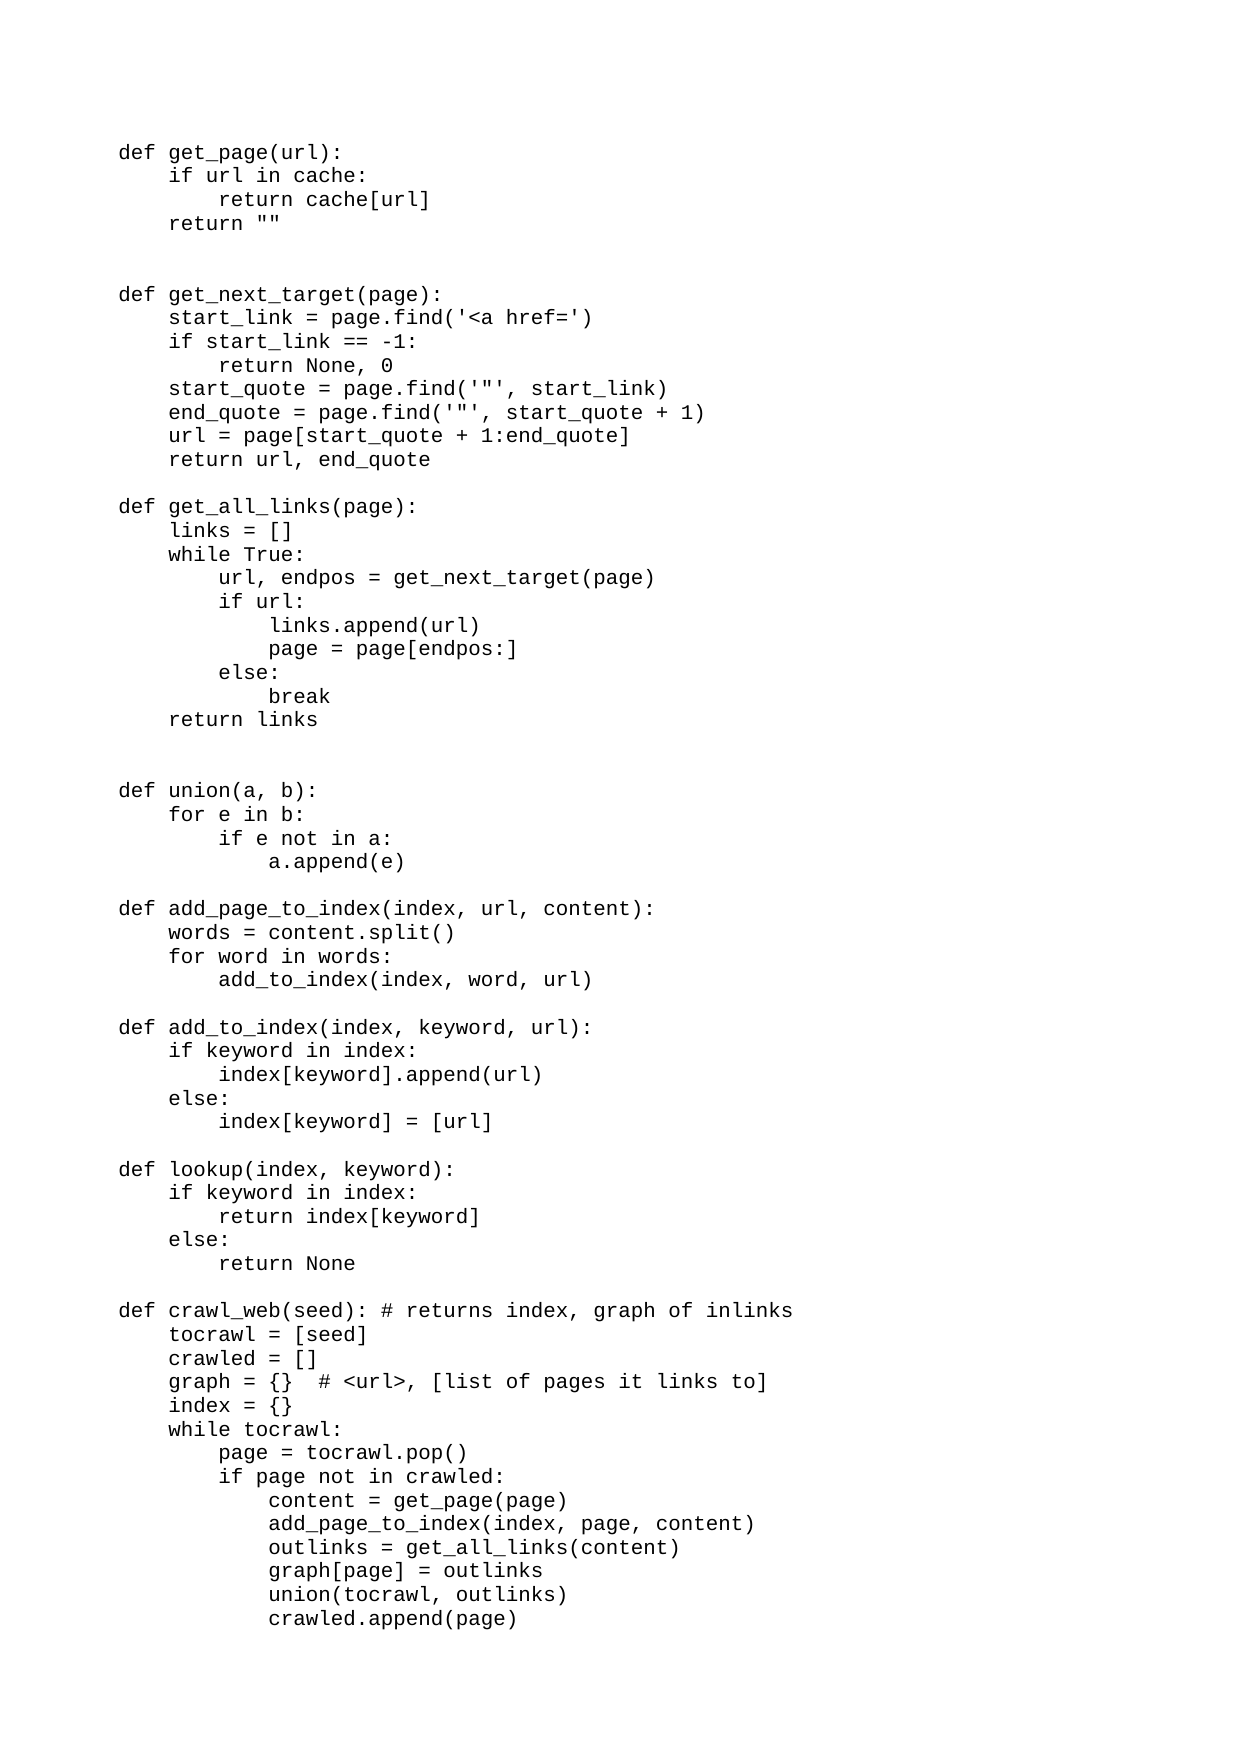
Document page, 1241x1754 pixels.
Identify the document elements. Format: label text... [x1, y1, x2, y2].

text if url: [118, 591, 1122, 615]
text start_link = page.find('<a href=') [118, 307, 1122, 331]
text index[keyword].append(url) [118, 1064, 1122, 1088]
text def add_page_to_index(index, url, content): [118, 898, 1122, 922]
text def get_all_links(page): [118, 496, 1122, 520]
text if keyword in index: [118, 1182, 1122, 1206]
text index = {} [118, 1395, 1122, 1419]
text page = tocrawl.pop() [118, 1442, 1122, 1466]
text if page not in crawled: [118, 1466, 1122, 1489]
text def get_next_target(page): [118, 284, 1122, 307]
text add_to_index(index, word, url) [118, 969, 1122, 993]
text page = page[endpos:] [118, 638, 1122, 662]
text def lookup(index, keyword): [118, 1158, 1122, 1182]
text url, endpos = get_next_target(page) [118, 567, 1122, 591]
text return links [118, 709, 1122, 733]
text graph = {} # <url>, [list of pages it links to] [118, 1371, 1122, 1395]
text return None [118, 1253, 1122, 1277]
text tocrawl = [seed] [118, 1324, 1122, 1348]
text if keyword in index: [118, 1040, 1122, 1064]
text return cache[url] [118, 189, 1122, 213]
text a.append(e) [118, 851, 1122, 875]
text crawled.append(page) [118, 1608, 1122, 1631]
text return "" [118, 213, 1122, 236]
text else: [118, 662, 1122, 686]
text content = get_page(page) [118, 1489, 1122, 1513]
text break [118, 686, 1122, 709]
text for e in b: [118, 804, 1122, 827]
text while tocrawl: [118, 1419, 1122, 1442]
text index[keyword] = [url] [118, 1111, 1122, 1135]
text else: [118, 1088, 1122, 1111]
text crawled = [] [118, 1348, 1122, 1371]
text graph[page] = outlinks [118, 1561, 1122, 1584]
text return url, end_quote [118, 449, 1122, 473]
text def get_page(url): [118, 142, 1122, 165]
text if url in cache: [118, 165, 1122, 189]
text outlinks = get_all_links(content) [118, 1537, 1122, 1561]
text return index[keyword] [118, 1206, 1122, 1229]
text words = content.split() [118, 922, 1122, 946]
text if start_link == -1: [118, 331, 1122, 354]
text def add_to_index(index, keyword, url): [118, 1017, 1122, 1040]
text start_quote = page.find('"', start_link) [118, 378, 1122, 402]
text add_page_to_index(index, page, content) [118, 1513, 1122, 1537]
text def union(a, b): [118, 780, 1122, 804]
text while True: [118, 544, 1122, 567]
text for word in words: [118, 946, 1122, 969]
text else: [118, 1229, 1122, 1253]
text if e not in a: [118, 827, 1122, 851]
text end_quote = page.find('"', start_quote + 1) [118, 402, 1122, 426]
text url = page[start_quote + 1:end_quote] [118, 426, 1122, 449]
text links = [] [118, 520, 1122, 544]
text return None, 0 [118, 354, 1122, 378]
text union(tocrawl, outlinks) [118, 1584, 1122, 1608]
text def crawl_web(seed): # returns index, graph of inlinks [118, 1300, 1122, 1324]
text links.append(url) [118, 615, 1122, 638]
